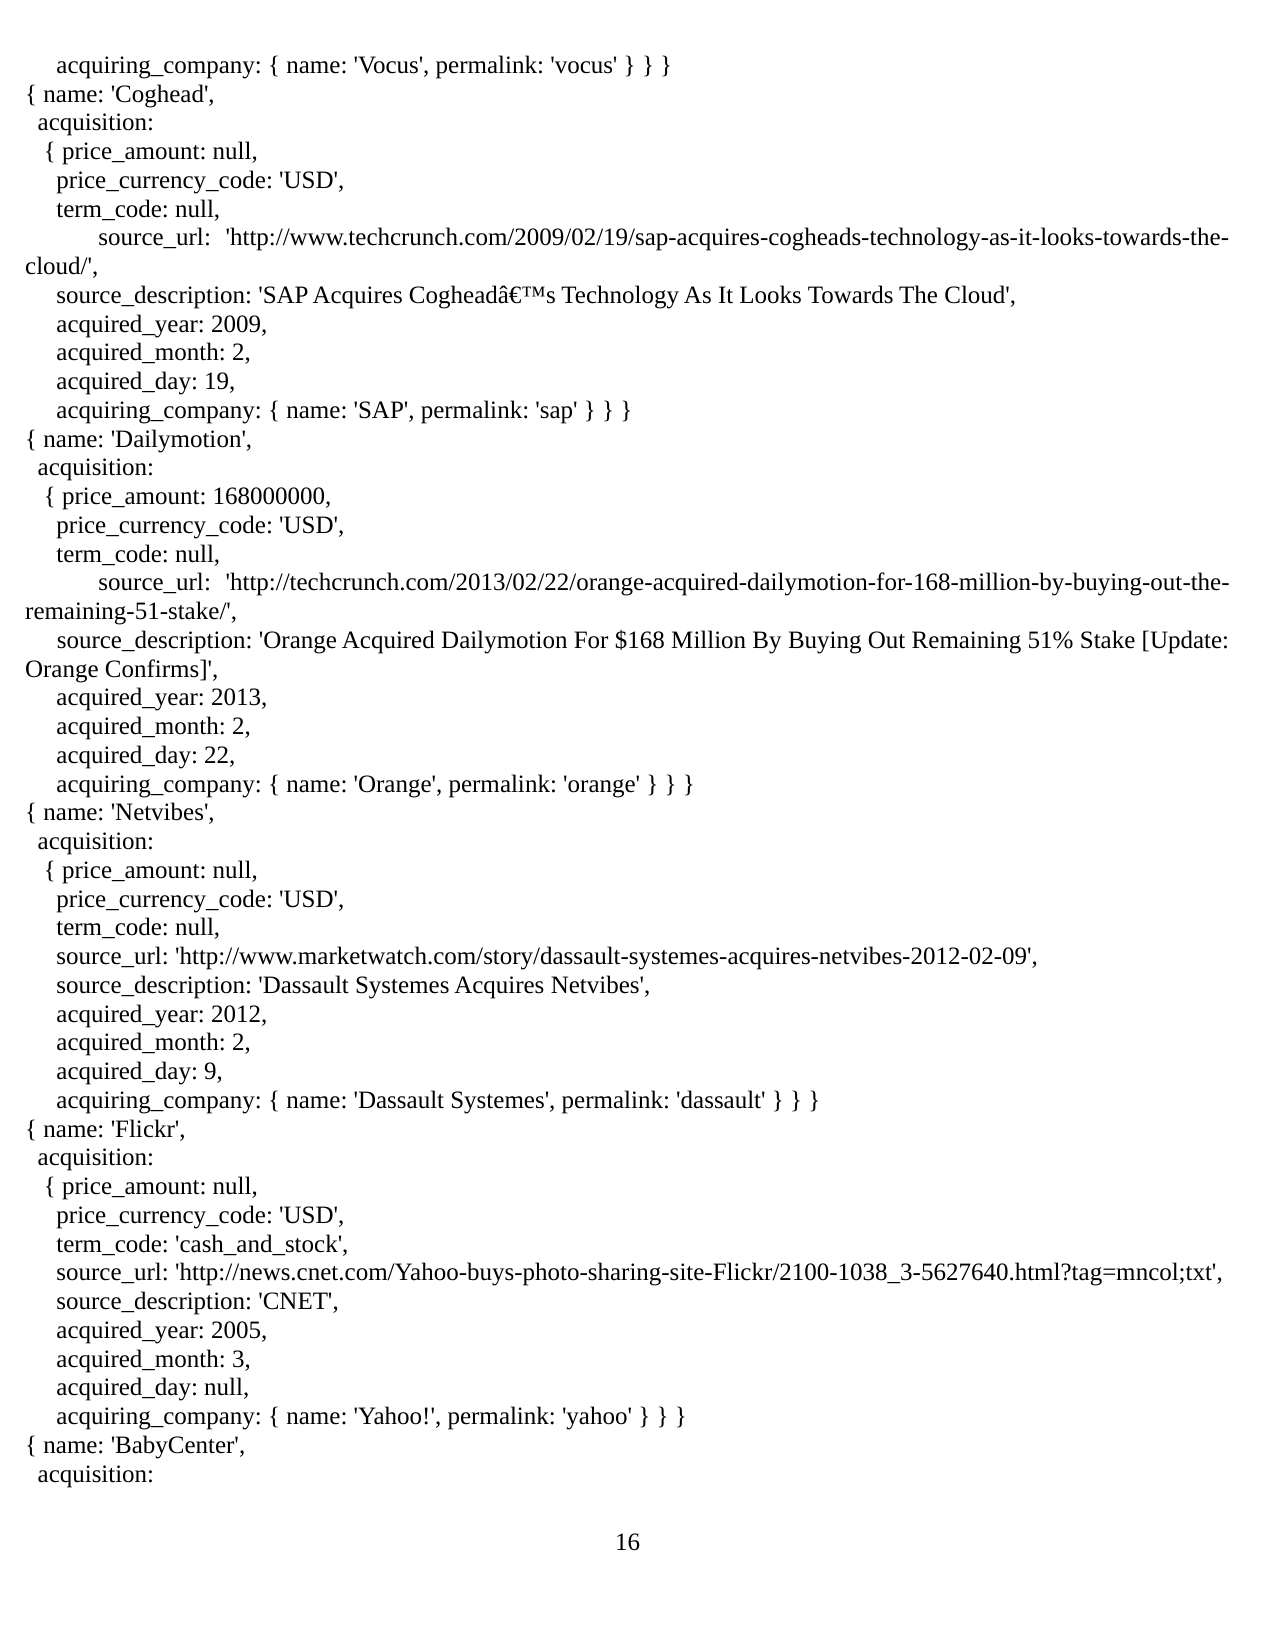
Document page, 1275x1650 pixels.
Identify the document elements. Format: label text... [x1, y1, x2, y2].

text acquisition: [25, 107, 1230, 136]
text acquisition: [25, 1459, 1230, 1487]
text source_url: 'http://techcrunch.com/2013/02/22/orange-acquired-dailymotion-for-168-million-by-buying-out-the-remaining-51-stake/', [25, 567, 1230, 625]
text acquiring_company: { name: 'Orange', permalink: 'orange' } } } [25, 769, 1230, 797]
text term_code: 'cash_and_stock', [25, 1229, 1230, 1257]
text acquired_day: 19, [25, 366, 1230, 395]
text acquiring_company: { name: 'SAP', permalink: 'sap' } } } [25, 395, 1230, 424]
text acquired_month: 2, [25, 337, 1230, 366]
text { name: 'Dailymotion', [25, 424, 1230, 452]
text acquired_month: 2, [25, 711, 1230, 740]
text price_currency_code: 'USD', [25, 1200, 1230, 1229]
text price_currency_code: 'USD', [25, 165, 1230, 194]
text acquired_year: 2013, [25, 682, 1230, 711]
text acquired_year: 2005, [25, 1315, 1230, 1344]
text price_currency_code: 'USD', [25, 884, 1230, 912]
text term_code: null, [25, 194, 1230, 222]
text { name: 'Coghead', [25, 79, 1230, 107]
text term_code: null, [25, 539, 1230, 567]
text acquired_year: 2009, [25, 309, 1230, 337]
text { price_amount: null, [25, 1171, 1230, 1200]
text acquisition: [25, 452, 1230, 481]
text { name: 'BabyCenter', [25, 1430, 1230, 1459]
text { name: 'Flickr', [25, 1114, 1230, 1142]
text source_description: 'CNET', [25, 1286, 1230, 1315]
text acquired_day: 22, [25, 740, 1230, 769]
text acquired_day: null, [25, 1372, 1230, 1401]
text source_description: 'SAP Acquires Cogheadâ€™s Technology As It Looks Towards The Cloud', [25, 280, 1230, 309]
text source_description: 'Dassault Systemes Acquires Netvibes', [25, 970, 1230, 999]
text acquired_month: 2, [25, 1027, 1230, 1056]
text { name: 'Netvibes', [25, 797, 1230, 826]
text { price_amount: 168000000, [25, 481, 1230, 510]
text acquiring_company: { name: 'Yahoo!', permalink: 'yahoo' } } } [25, 1401, 1230, 1430]
text { price_amount: null, [25, 136, 1230, 165]
text acquiring_company: { name: 'Dassault Systemes', permalink: 'dassault' } } } [25, 1085, 1230, 1114]
text acquired_month: 3, [25, 1344, 1230, 1372]
text source_description: 'Orange Acquired Dailymotion For $168 Million By Buying Out Remaining 51% Stake [Update: Orange Confirms]', [25, 625, 1230, 682]
text term_code: null, [25, 912, 1230, 941]
text acquisition: [25, 1142, 1230, 1171]
text source_url: 'http://www.techcrunch.com/2009/02/19/sap-acquires-cogheads-technology-as-it-looks-towards-the-cloud/', [25, 222, 1230, 280]
text { price_amount: null, [25, 855, 1230, 884]
text price_currency_code: 'USD', [25, 510, 1230, 539]
text acquiring_company: { name: 'Vocus', permalink: 'vocus' } } } [25, 50, 1230, 79]
text acquisition: [25, 826, 1230, 855]
text source_url: 'http://www.marketwatch.com/story/dassault-systemes-acquires-netvibes-2012-02-09', [25, 941, 1230, 970]
text source_url: 'http://news.cnet.com/Yahoo-buys-photo-sharing-site-Flickr/2100-1038_3-5627640.html?tag=mncol;txt', [25, 1257, 1230, 1286]
text acquired_year: 2012, [25, 999, 1230, 1027]
text acquired_day: 9, [25, 1056, 1230, 1085]
